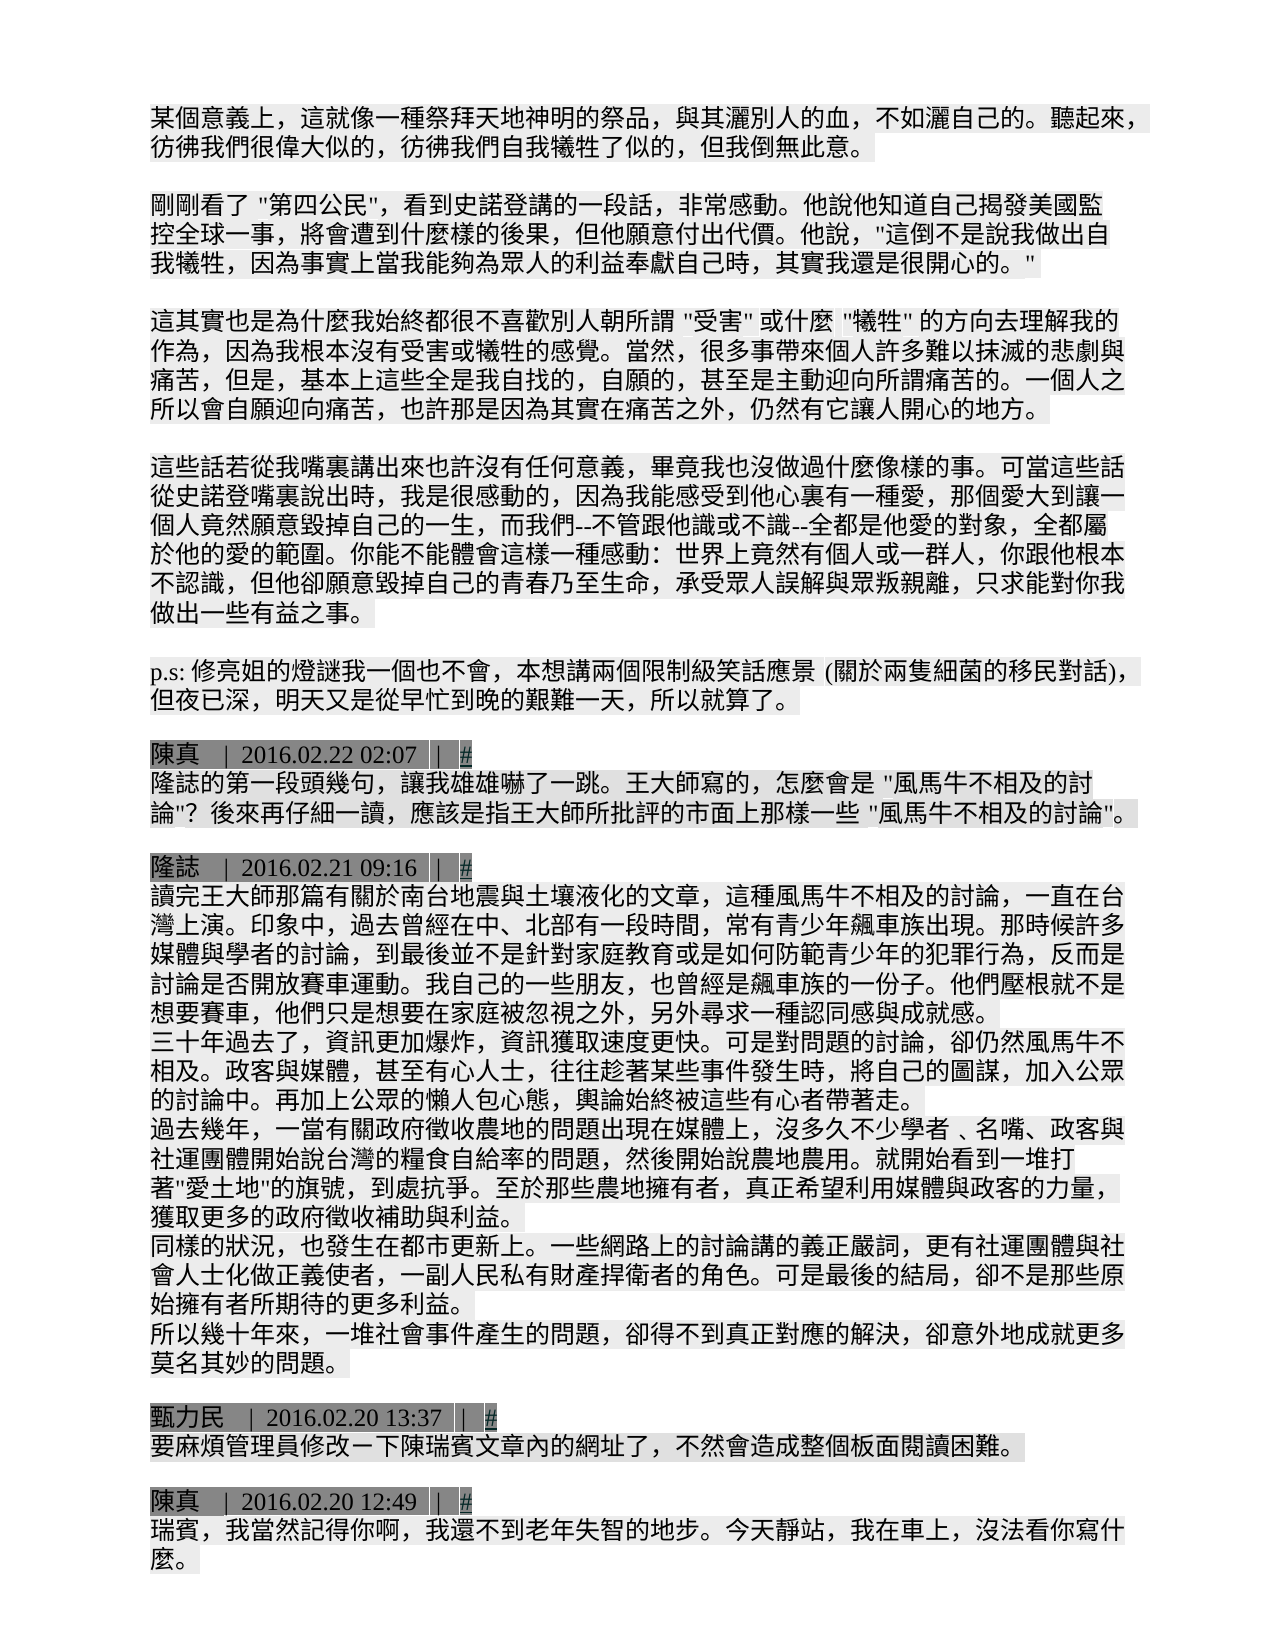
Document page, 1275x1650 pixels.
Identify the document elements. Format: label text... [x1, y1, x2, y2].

text 讀完王大師那篇有關於南台地震與土壤液化的文章，這種風馬牛不相及的討論，一直在台灣上演。印象中，過去曾經在中、北部有一段時間，常有青少年飆車族出現。那時候許多媒體與學者的討論，到最後並不是針對家庭教育或是如何防範青少年的犯罪行為，反而是討論是否開放賽車運動。我自己的一些朋友，也曾經是飆車族的一份子。他們壓根就不是想要賽車，他們只是想要在家庭被忽視之外，另外尋求一種認同感與成就感。 三十年過去了，資訊更加爆炸，資訊獲取速度更快。可是對問題的討論，卻仍然風馬牛不相及。政客與媒體，甚至有心人士，往往趁著某些事件發生時，將自己的圖謀，加入公眾的討論中。再加上公眾的懶人包心態，輿論始終被這些有心者帶著走。 過去幾年，一當有關政府徵收農地的問題出現在媒體上，沒多久不少學者﹑名嘴、政客與社運團體開始說台灣的糧食自給率的問題，然後開始說農地農用。就開始看到一堆打著"愛土地"的旗號，到處抗爭。至於那些農地擁有者，真正希望利用媒體與政客的力量，獲取更多的政府徵收補助與利益。 同樣的狀況，也發生在都市更新上。一些網路上的討論講的義正嚴詞，更有社運團體與社會人士化做正義使者，一副人民私有財產捍衛者的角色。可是最後的結局，卻不是那些原始擁有者所期待的更多利益。 所以幾十年來，一堆社會事件產生的問題，卻得不到真正對應的解決，卻意外地成就更多莫名其妙的問題。 [150, 882, 1125, 1378]
text 陳真 | 2016.02.22 02:07 | # [150, 740, 1125, 769]
text 要麻煩管理員修改ㄧ下陳瑞賓文章內的網址了，不然會造成整個板面閱讀困難。 [150, 1432, 1125, 1462]
text 甄力民 | 2016.02.20 13:37 | # [150, 1403, 1125, 1432]
text 瑞賓，我那文章，對你以及你的電子報並無譴責之意，希望你別太介意。那文章主要只是想說這樣一件事： 我們當下以為理所當然、毫無疑義的事，哪怕多麼細微，哪怕多麼平凡而普遍，很有可能就在不久之前它卻是一種絕對禁忌或根本不為人所知，訴說者或提倡者往往必須付出慘痛代價。 這樣一個現象，在這島上始終不曾成為歷史，甚且變本加厲到難以想像、但卻幾乎無人在意的地步。如果有人說，種種惡行所製造的痛苦已經成為一種過去，那他若不是無知低能得可怕，就是無恥，存心睜眼說瞎話；要不就是他的心靈已經扭曲到這樣一種地步：在他的心目中，某種偏見或主張或立場或顏色之取得絕對優勢，乃是人類文明的最高價值甚至唯一價值。 類似例子別說 20件，兩百件我都能舉得出來。比方說，不可任意毆打或電擊精神病人這樣一個理所當然的事，這年頭有人會反對嗎？應該沒有。這年頭有醫院膽敢大方地任意毆打病人或以毫無麻醉的電擊做為一種懲罰而非一種治療嗎？應該也沒有。可是，我出國前曾經待過的某家醫院，卻是這麼幹的。讓我感到不可思議的不是打病人，而是：那麼大的一家醫院，大家都知道有這樣一種長久作風，但卻從來沒有醫護人員出聲反對；甚至資深的醫生還反諷說我沒見過世面，說我大驚小怪，還說 "台灣哪個醫院不打人？" 有一天值班，終於被我親眼看到了。但我並沒有把這事公諸於世，畢竟我不是那種 "正義壓倒一切" 的正義人士。我身上恐怕找不到半點正義感。亞里斯多德說："吾愛吾師，吾尤愛真理"。但我不是那種人。對我來說，吾愛真理，但吾同樣也愛吾友吾師吾家人吾同事吾鄰居等等等。當兩者之間有所衝突時，我相信還是能找到一種平衡，那就是：盡量在不傷害任何 "脆弱個人" 的前提下，讓所謂正義或真理得到改善或實現。畢竟重要的是 "真理" 的實現，而不是追究任何個人的罪責。 對於例行性的毆打病人一事，我雖然沒有公諸於世，但我要求醫院無論如何必須徹底禁絕這種事。依照華人社會典型的官僚作法就是嚴懲基層，然後擺出一副好像高層很無辜的樣子。但我寫院內公開信告訴院方說，如果要懲罰，不是懲罰打人的基層工作人員，而是應該懲罰院方的最高層級與最高權力單位才是，因為毆打精神病人並非單一偶發事件，而是一種常態，一種醫院文化，高層自然是最應該歸罪的人。若一定要開除人，那麼，第一個應該開除的是院長才對，而不是讓基層警衛扛起一切責任。 經過我在醫院內部這麼一 "鬧"，事情的結局是：我相信這家醫院應該從此不敢再打病人或隨便電擊病人了。但是，幾個月後，我也就 "被" 辭職了。院方技術地讓我不得不離職，其實我是完全有辦法反擊而繼續留任的，但我有意地選擇接受這樣一種後果，離開這樣一個輕鬆的高薪工作，原因有二： 一，我對於毆打病人的警衛，心裏其實是十分愧疚的，因為不管我如何想保護他，在事件期間，他必然不好過，必然成為眾矢之的。我的離職，就當做是我的一種致歉或贖罪。 二，當真理和吾師吾友的利益起了衝突，當它無法兩全時，也許最好的方法之一就是讓你自己也受傷受害，讓你自己也付出代價。這樣的話，別人也許才會相信當你訴說 "真理" 時，你的確是為了真理，而不是為了傷害誰打擊誰或為了某種私利。 某個意義上，這就像一種祭拜天地神明的祭品，與其灑別人的血，不如灑自己的。聽起來，彷彿我們很偉大似的，彷彿我們自我犧牲了似的，但我倒無此意。 剛剛看了 "第四公民"，看到史諾登講的一段話，非常感動。他說他知道自己揭發美國監控全球一事，將會遭到什麼樣的後果，但他願意付出代價。他說，"這倒不是說我做出自我犧牲，因為事實上當我能夠為眾人的利益奉獻自己時，其實我還是很開心的。" 這其實也是為什麼我始終都很不喜歡別人朝所謂 "受害" 或什麼 "犧牲" 的方向去理解我的作為，因為我根本沒有受害或犧牲的感覺。當然，很多事帶來個人許多難以抹滅的悲劇與痛苦，但是，基本上這些全是我自找的，自願的，甚至是主動迎向所謂痛苦的。一個人之所以會自願迎向痛苦，也許那是因為其實在痛苦之外，仍然有它讓人開心的地方。 這些話若從我嘴裏講出來也許沒有任何意義，畢竟我也沒做過什麼像樣的事。可當這些話從史諾登嘴裏說出時，我是很感動的，因為我能感受到他心裏有一種愛，那個愛大到讓一個人竟然願意毀掉自己的一生，而我們--不管跟他識或不識--全都是他愛的對象，全都屬於他的愛的範圍。你能不能體會這樣一種感動：世界上竟然有個人或一群人，你跟他根本不認識，但他卻願意毀掉自己的青春乃至生命，承受眾人誤解與眾叛親離，只求能對你我做出一些有益之事。 p.s: 修亮姐的燈謎我一個也不會，本想講兩個限制級笑話應景 (關於兩隻細菌的移民對話)，但夜已深，明天又是從早忙到晚的艱難一天，所以就算了。 [150, 75, 1125, 715]
text 隆誌 | 2016.02.21 09:16 | # [150, 853, 1125, 882]
text 隆誌的第一段頭幾句，讓我雄雄嚇了一跳。王大師寫的，怎麼會是 "風馬牛不相及的討論"？後來再仔細一讀，應該是指王大師所批評的市面上那樣一些 "風馬牛不相及的討論"。 [150, 769, 1125, 828]
text 瑞賓，我當然記得你啊，我還不到老年失智的地步。今天靜站，我在車上，沒法看你寫什麼。 [150, 1516, 1125, 1574]
text 陳真 | 2016.02.20 12:49 | # [150, 1487, 1125, 1516]
